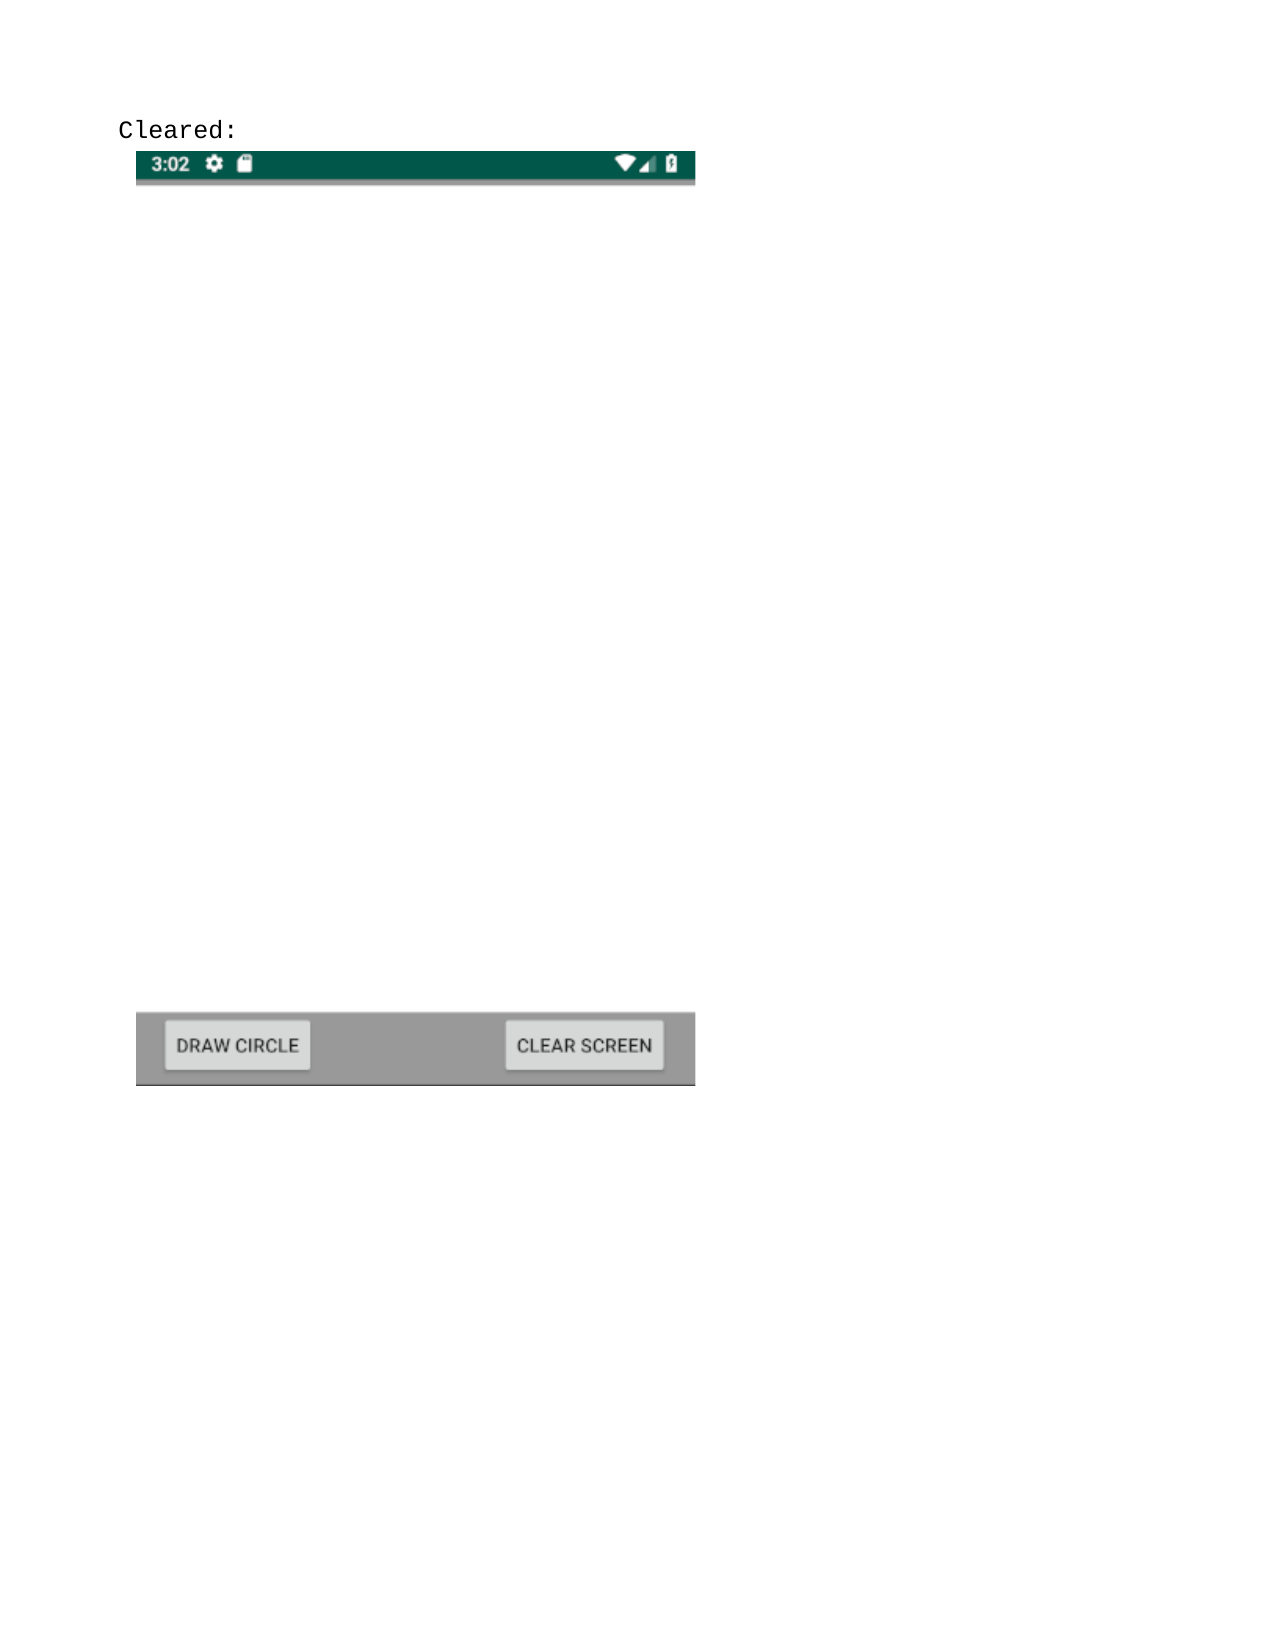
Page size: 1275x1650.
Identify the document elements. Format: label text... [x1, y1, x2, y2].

text Cleared: [118, 118, 1157, 146]
